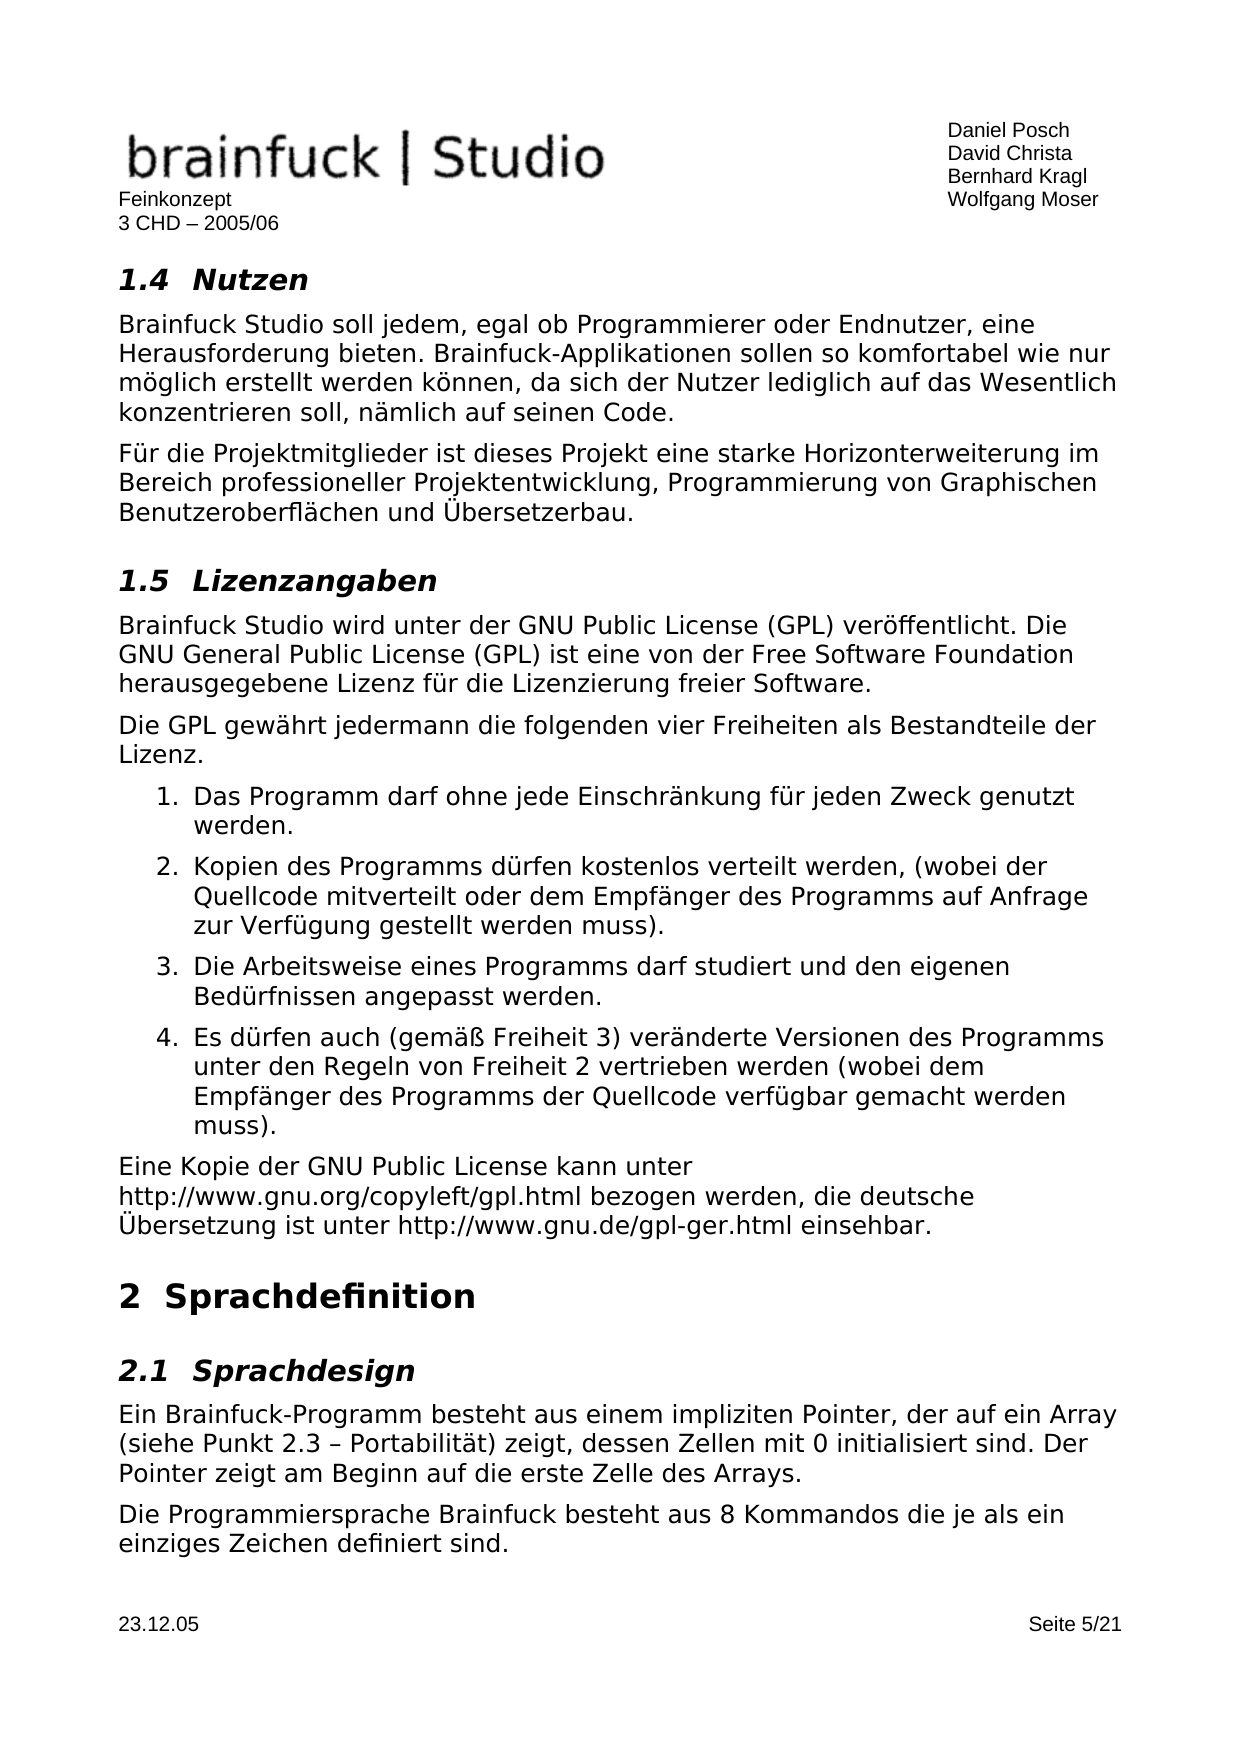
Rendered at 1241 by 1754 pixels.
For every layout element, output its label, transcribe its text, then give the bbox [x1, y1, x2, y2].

text Brainfuck Studio soll jedem, egal ob Programmierer oder Endnutzer, eine Herausforderung bieten. Brainfuck-Applikationen sollen so komfortabel wie nur möglich erstellt werden können, da sich der Nutzer lediglich auf das Wesentlich konzentrieren soll, nämlich auf seinen Code. [118, 310, 1122, 427]
list Die Arbeitsweise eines Programms darf studiert und den eigenen Bedürfnissen angepasst werden. [156, 952, 1122, 1011]
list Es dürfen auch (gemäß Freiheit 3) veränderte Versionen des Programms unter den Regeln von Freiheit 2 vertrieben werden (wobei dem Empfänger des Programms der Quellcode verfügbar gemacht werden muss). [156, 1023, 1122, 1140]
list Kopien des Programms dürfen kostenlos verteilt werden, (wobei der Quellcode mitverteilt oder dem Empfänger des Programms auf Anfrage zur Verfügung gestellt werden muss). [156, 852, 1122, 940]
text Eine Kopie der GNU Public License kann unter http://www.gnu.org/copyleft/gpl.html bezogen werden, die deutsche Übersetzung ist unter http://www.gnu.de/gpl-ger.html einsehbar. [118, 1152, 1122, 1240]
picture [118, 118, 609, 187]
subtitle Lizenzangaben [118, 564, 1122, 598]
text Die Programmiersprache Brainfuck besteht aus 8 Kommandos die je als ein einziges Zeichen definiert sind. [118, 1501, 1122, 1559]
text Brainfuck Studio wird unter der GNU Public License (GPL) veröffentlicht. Die GNU General Public License (GPL) ist eine von der Free Software Foundation herausgegebene Lizenz für die Lizenzierung freier Software. [118, 611, 1122, 698]
text Die GPL gewährt jedermann die folgenden vier Freiheiten als Bestandteile der Lizenz. [118, 711, 1122, 769]
list Das Programm darf ohne jede Einschränkung für jeden Zweck genutzt werden. [156, 782, 1122, 840]
text Für die Projektmitglieder ist dieses Projekt eine starke Horizonterweiterung im Bereich professioneller Projektentwicklung, Programmierung von Graphischen Benutzeroberflächen und Übersetzerbau. [118, 439, 1122, 527]
subtitle Sprachdefinition [118, 1277, 1122, 1317]
text Ein Brainfuck-Programm besteht aus einem impliziten Pointer, der auf ein Array (siehe Punkt 2.3 – Portabilität) zeigt, dessen Zellen mit 0 initialisiert sind. Der Pointer zeigt am Beginn auf die erste Zelle des Arrays. [118, 1401, 1122, 1488]
subtitle Sprachdesign [118, 1354, 1122, 1388]
subtitle Nutzen [118, 264, 1122, 298]
